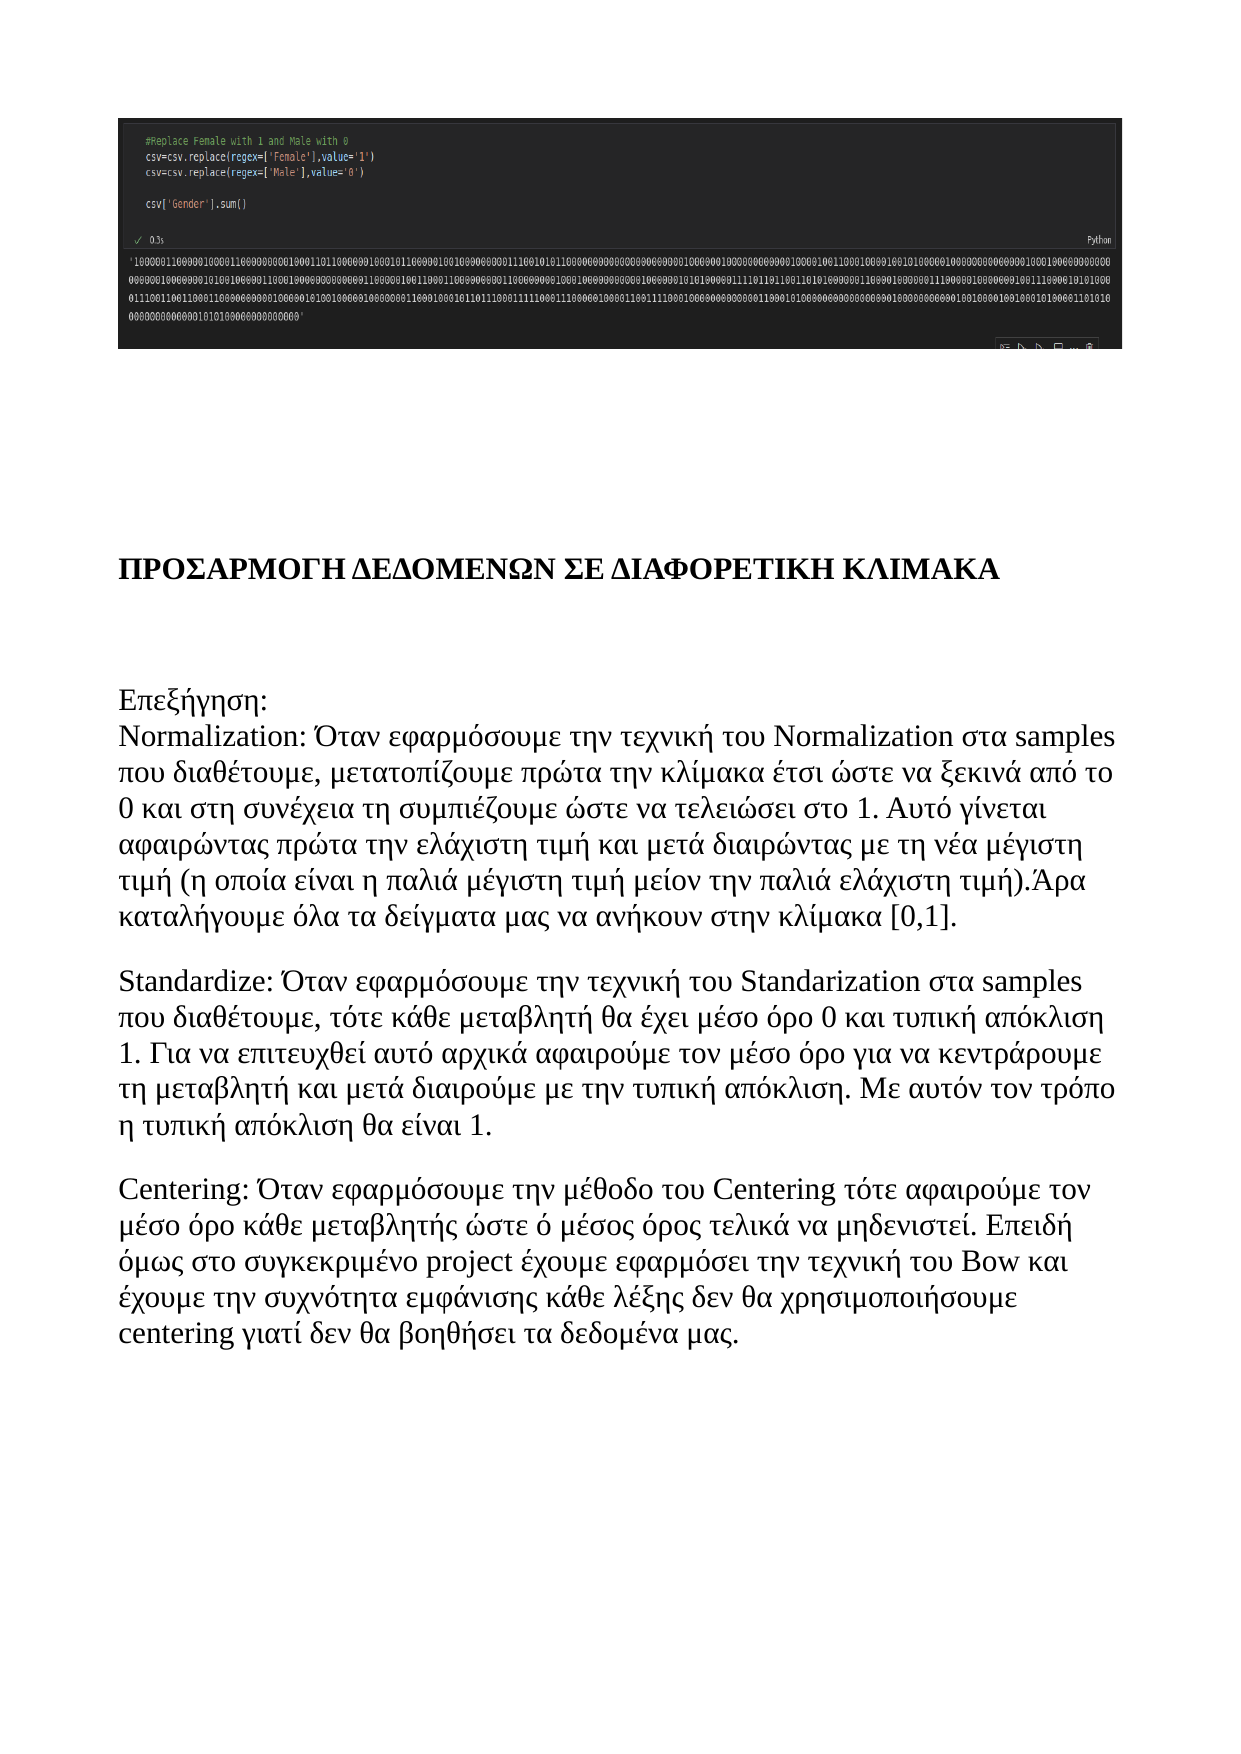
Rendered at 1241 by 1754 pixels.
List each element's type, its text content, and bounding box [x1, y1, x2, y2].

text ΠΡΟΣΑΡΜΟΓΗ ΔΕΔΟΜΕΝΩΝ ΣΕ ΔΙΑΦΟΡΕΤΙΚΗ ΚΛΙΜΑΚΑ [118, 550, 1122, 586]
text Standardize: Όταν εφαρμόσουμε την τεχνική του Standarization στα samples που διαθέτουμε, τότε κάθε μεταβλητή θα έχει μέσο όρο 0 και τυπική απόκλιση 1. Για να επιτευχθεί αυτό αρχικά αφαιρούμε τον μέσο όρο για να κεντράρουμε τη μεταβλητή και μετά διαιρούμε με την τυπική απόκλιση. Με αυτόν τον τρόπο η τυπική απόκλιση θα είναι 1. [118, 962, 1122, 1142]
text Normalization: Όταν εφαρμόσουμε την τεχνική του Normalization στα samples που διαθέτουμε, μετατοπίζουμε πρώτα την κλίμακα έτσι ώστε να ξεκινά από το 0 και στη συνέχεια τη συμπιέζουμε ώστε να τελειώσει στο 1. Αυτό γίνεται αφαιρώντας πρώτα την ελάχιστη τιμή και μετά διαιρώντας με τη νέα μέγιστη τιμή (η οποία είναι η παλιά μέγιστη τιμή μείον την παλιά ελάχιστη τιμή).Άρα καταλήγουμε όλα τα δείγματα μας να ανήκουν στην κλίμακα [0,1]. [118, 718, 1122, 933]
text Επεξήγηση: [118, 682, 1122, 718]
text Centering: Όταν εφαρμόσουμε την μέθοδο του Centering τότε αφαιρούμε τον μέσο όρο κάθε μεταβλητής ώστε ό μέσος όρος τελικά να μηδενιστεί. Επειδή όμως στο συγκεκριμένο project έχουμε εφαρμόσει την τεχνική του Bow και έχουμε την συχνότητα εμφάνισης κάθε λέξης δεν θα χρησιμοποιήσουμε centering γιατί δεν θα βοηθήσει τα δεδομένα μας. [118, 1170, 1122, 1350]
picture [118, 118, 1123, 349]
